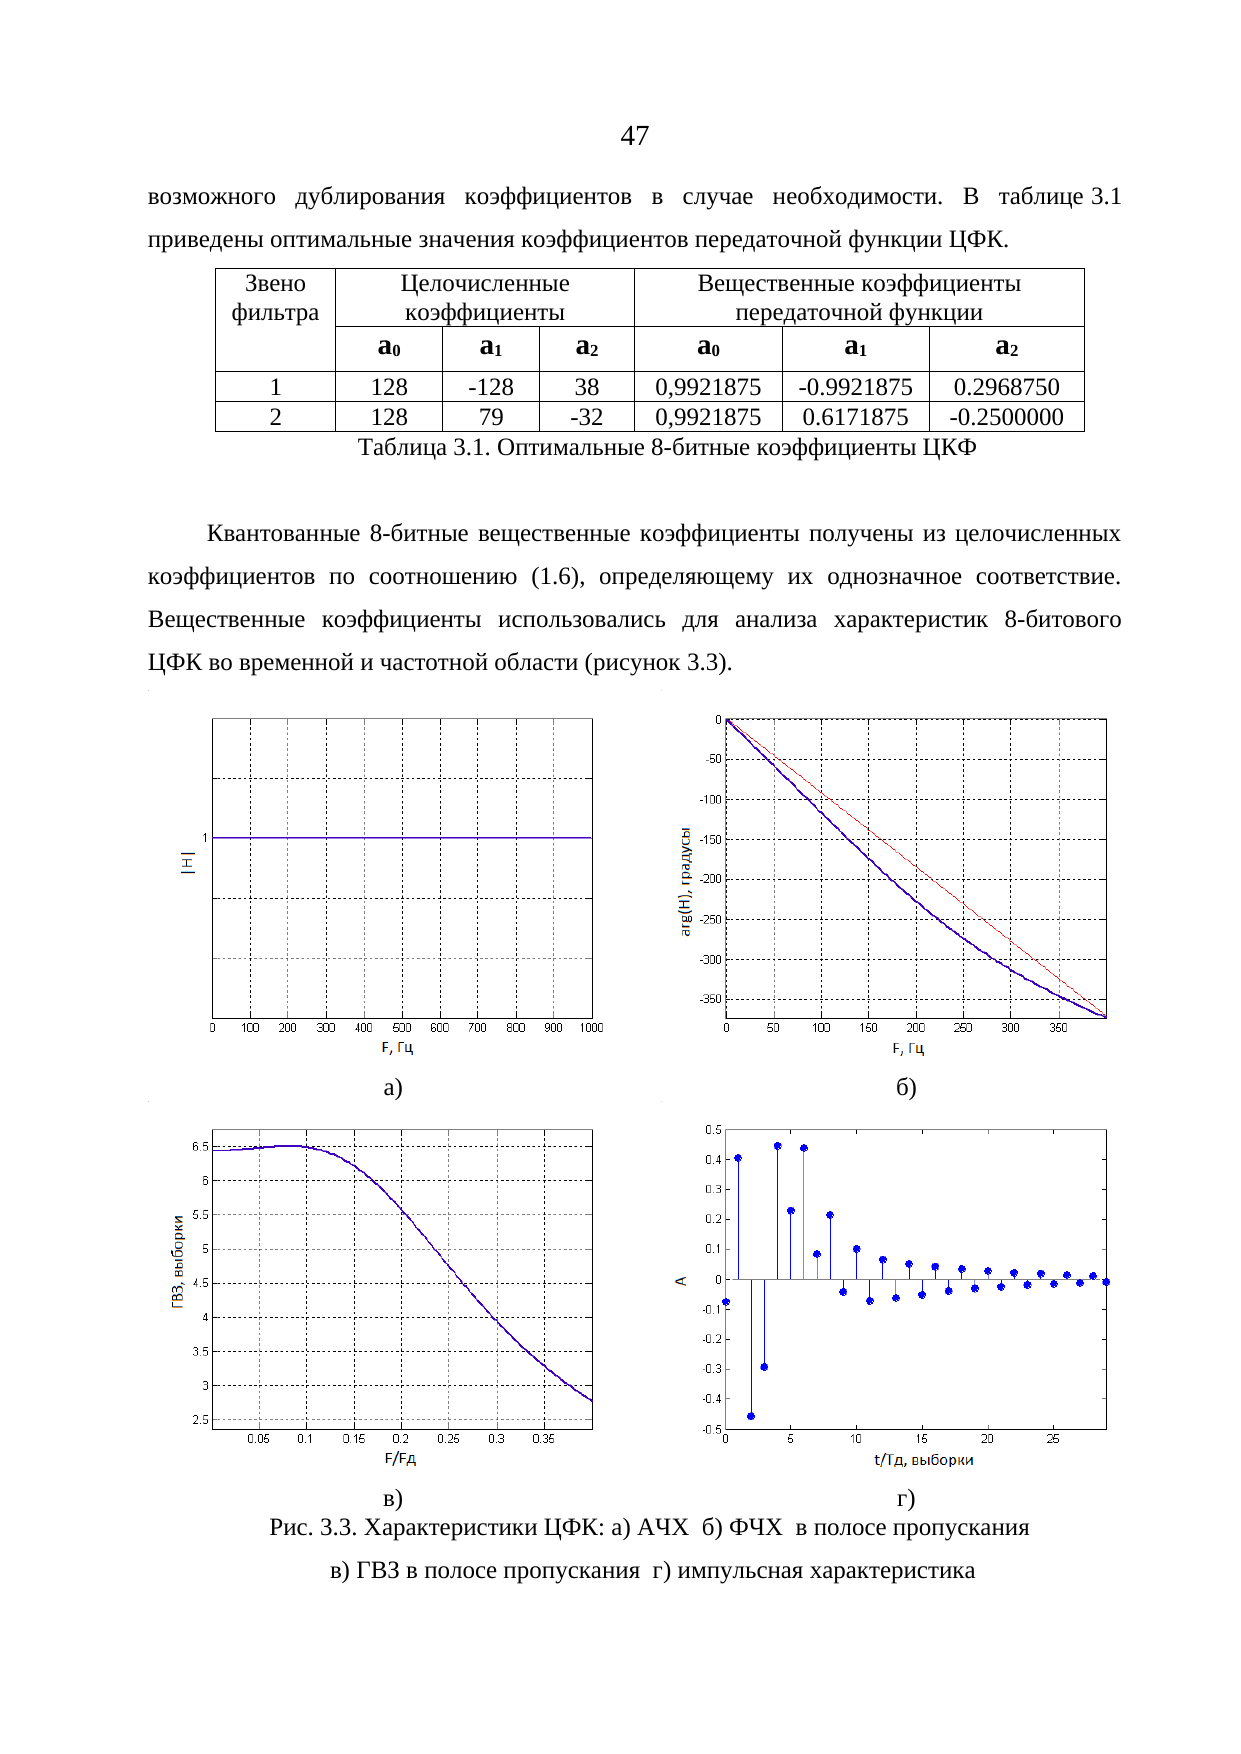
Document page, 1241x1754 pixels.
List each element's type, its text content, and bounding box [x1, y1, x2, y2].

table_cell -32 [540, 402, 634, 431]
table_cell г) [650, 1101, 1163, 1512]
table_cell a2 [930, 327, 1084, 371]
table_cell 2 [216, 402, 335, 431]
picture [148, 1101, 638, 1469]
table_header а) [136, 691, 649, 1101]
table_cell 0.2968750 [930, 372, 1084, 401]
text возможного дублирования коэффициентов в случае необходимости. В таблице 3.1 приведены оптимальные значения коэффициентов передаточной функции ЦФК. [148, 181, 1122, 253]
table_cell a1 [783, 327, 929, 371]
table_cell 128 [336, 372, 442, 401]
table_cell -128 [443, 372, 539, 401]
picture [148, 690, 638, 1058]
table_cell 0,9921875 [635, 402, 782, 431]
table_cell a2 [540, 327, 634, 371]
table_cell Рис. 3.3. Характеристики ЦФК: а) АЧХ б) ФЧХ в полосе пропускания в) ГВЗ в полосе пропускания г) импульсная характеристика [136, 1512, 1163, 1584]
table_header Звено фильтра [216, 269, 335, 371]
table_cell a0 [336, 327, 442, 371]
picture [661, 1101, 1152, 1469]
table_cell a1 [443, 327, 539, 371]
table_cell 0,9921875 [635, 372, 782, 401]
table_cell a0 [635, 327, 782, 371]
table_cell 79 [443, 402, 539, 431]
text Таблица 3.1. Оптимальные 8-битные коэффициенты ЦКФ [148, 432, 1122, 461]
table_cell -0.2500000 [930, 402, 1084, 431]
table_cell 0.6171875 [783, 402, 929, 431]
picture [661, 690, 1152, 1058]
table_cell в) [136, 1101, 649, 1512]
table_header Целочисленные коэффициенты [336, 269, 634, 326]
table_header Вещественные коэффициенты передаточной функции [635, 269, 1084, 326]
text Квантованные 8-битные вещественные коэффициенты получены из целочисленных коэффициентов по соотношению (1.6), определяющему их однозначное соответствие. Вещественные коэффициенты использовались для анализа характеристик 8-битового ЦФК во временной и частотной области (рисунок 3.3). [148, 518, 1122, 676]
table_header б) [650, 691, 1163, 1101]
table_cell -0.9921875 [783, 372, 929, 401]
table_cell 128 [336, 402, 442, 431]
table_cell 38 [540, 372, 634, 401]
table_cell 1 [216, 372, 335, 401]
